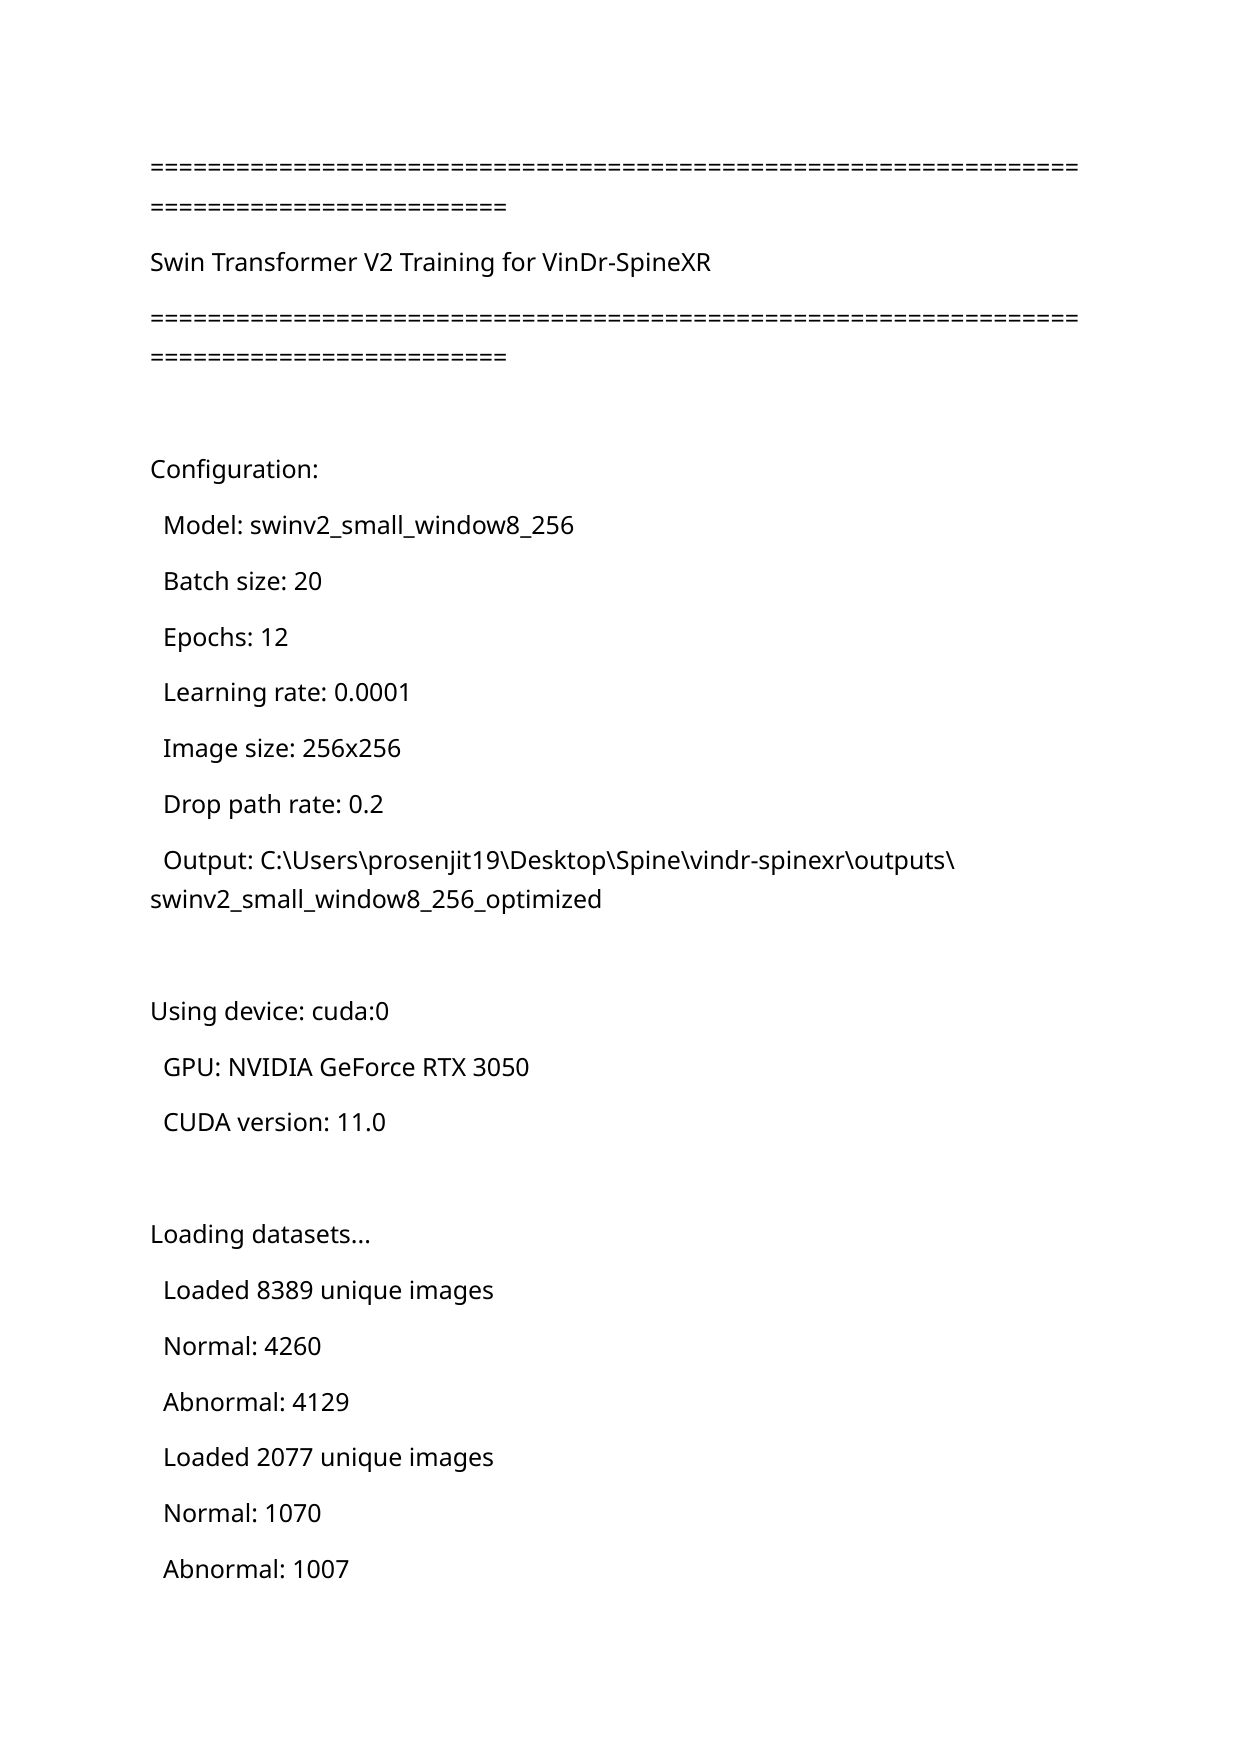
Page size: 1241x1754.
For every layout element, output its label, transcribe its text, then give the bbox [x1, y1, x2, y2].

text Abnormal: 4129 [150, 1384, 1090, 1418]
text CUDA version: 11.0 [150, 1105, 1090, 1139]
text GPU: NVIDIA GeForce RTX 3050 [150, 1049, 1090, 1083]
text Image size: 256x256 [150, 731, 1090, 765]
text ========================================================================================== [150, 301, 1090, 374]
text Model: swinv2_small_window8_256 [150, 507, 1090, 542]
text Drop path rate: 0.2 [150, 787, 1090, 821]
text Configuration: [150, 452, 1090, 486]
text Swin Transformer V2 Training for VinDr-SpineXR [150, 245, 1090, 279]
text Loaded 2077 unique images [150, 1440, 1090, 1474]
text Normal: 1070 [150, 1496, 1090, 1530]
text Normal: 4260 [150, 1328, 1090, 1362]
text Epochs: 12 [150, 619, 1090, 653]
text Loading datasets... [150, 1217, 1090, 1251]
text Batch size: 20 [150, 563, 1090, 597]
text Output: C:\Users\prosenjit19\Desktop\Spine\vindr-spinexr\outputs\swinv2_small_window8_256_optimized [150, 842, 1090, 916]
text Using device: cuda:0 [150, 993, 1090, 1027]
text Loaded 8389 unique images [150, 1272, 1090, 1307]
text ========================================================================================== [150, 150, 1090, 223]
text Learning rate: 0.0001 [150, 675, 1090, 709]
text Abnormal: 1007 [150, 1552, 1090, 1586]
